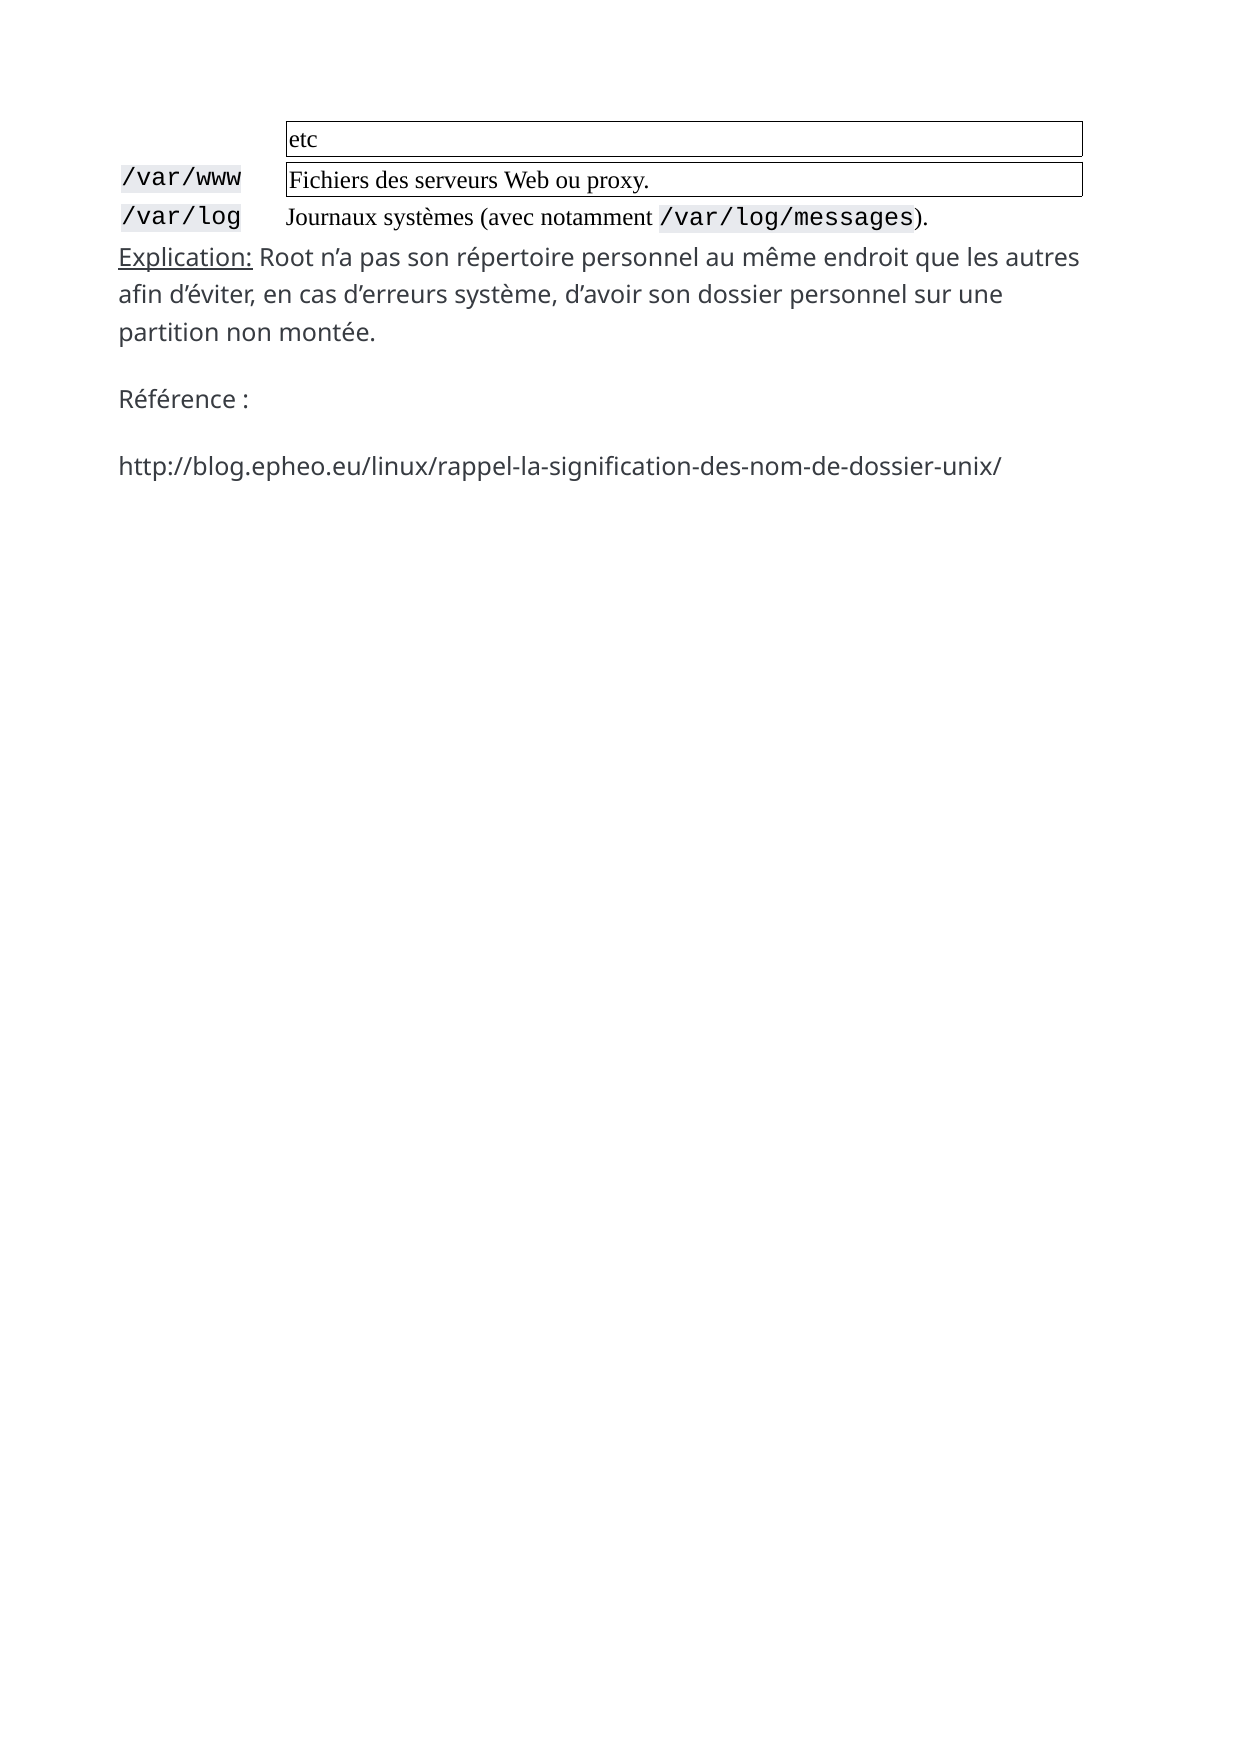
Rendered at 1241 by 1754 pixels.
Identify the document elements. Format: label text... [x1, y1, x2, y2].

text Référence : [118, 378, 1122, 416]
table_cell [118, 118, 283, 159]
text http://blog.epheo.eu/linux/rappel-la-signification-des-nom-de-dossier-unix/ [118, 445, 1122, 482]
table_cell /var/log [118, 199, 283, 236]
text Explication: Root n’a pas son répertoire personnel au même endroit que les autres afin d’éviter, en cas d’erreurs système, d’avoir son dossier personnel sur une partition non montée. [118, 236, 1122, 348]
table_cell Journaux systèmes (avec notamment /var/log/messages). [283, 199, 1085, 236]
table_cell /var/www [118, 159, 283, 199]
table_cell Fichiers des serveurs Web ou proxy. [283, 159, 1085, 199]
table_cell etc [283, 118, 1085, 159]
